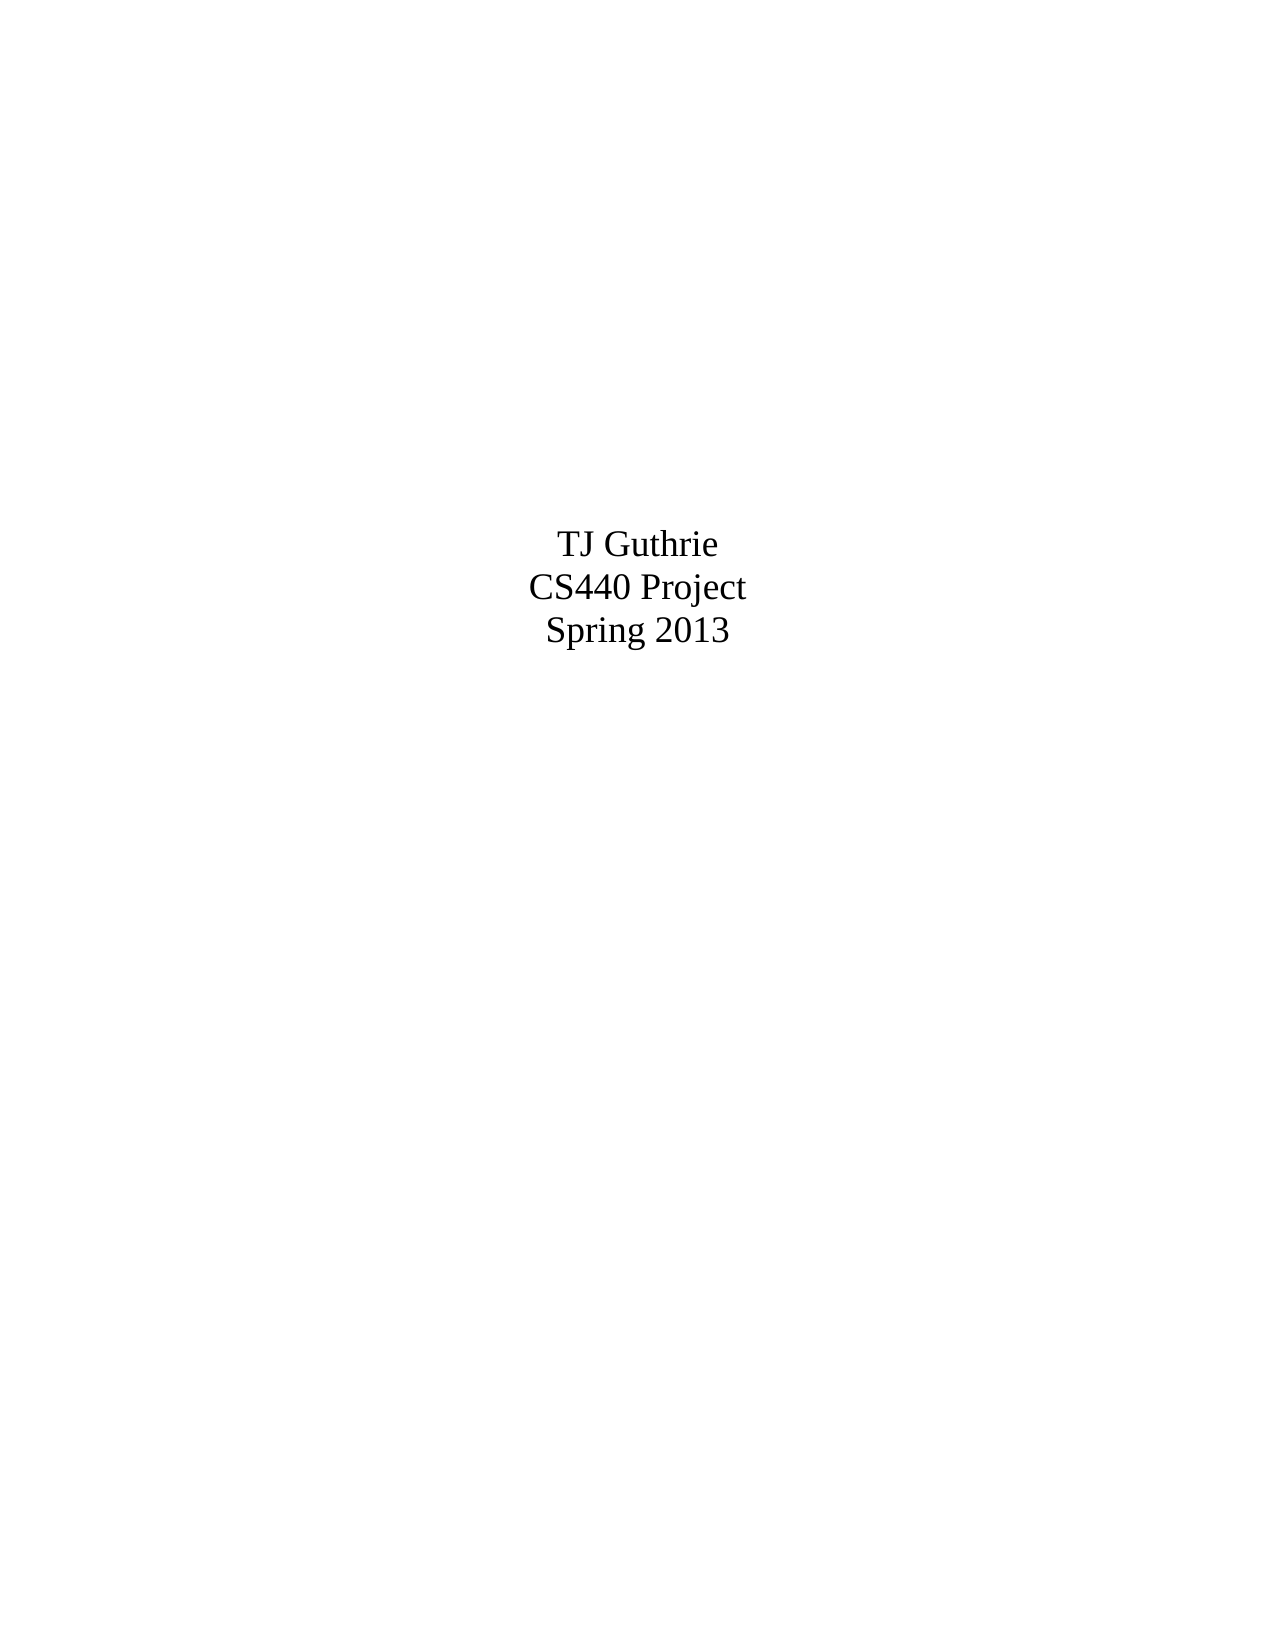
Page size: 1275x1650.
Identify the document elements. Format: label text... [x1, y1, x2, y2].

text TJ Guthrie [118, 521, 1157, 564]
text CS440 Project [118, 564, 1157, 608]
text Spring 2013 [118, 608, 1157, 651]
